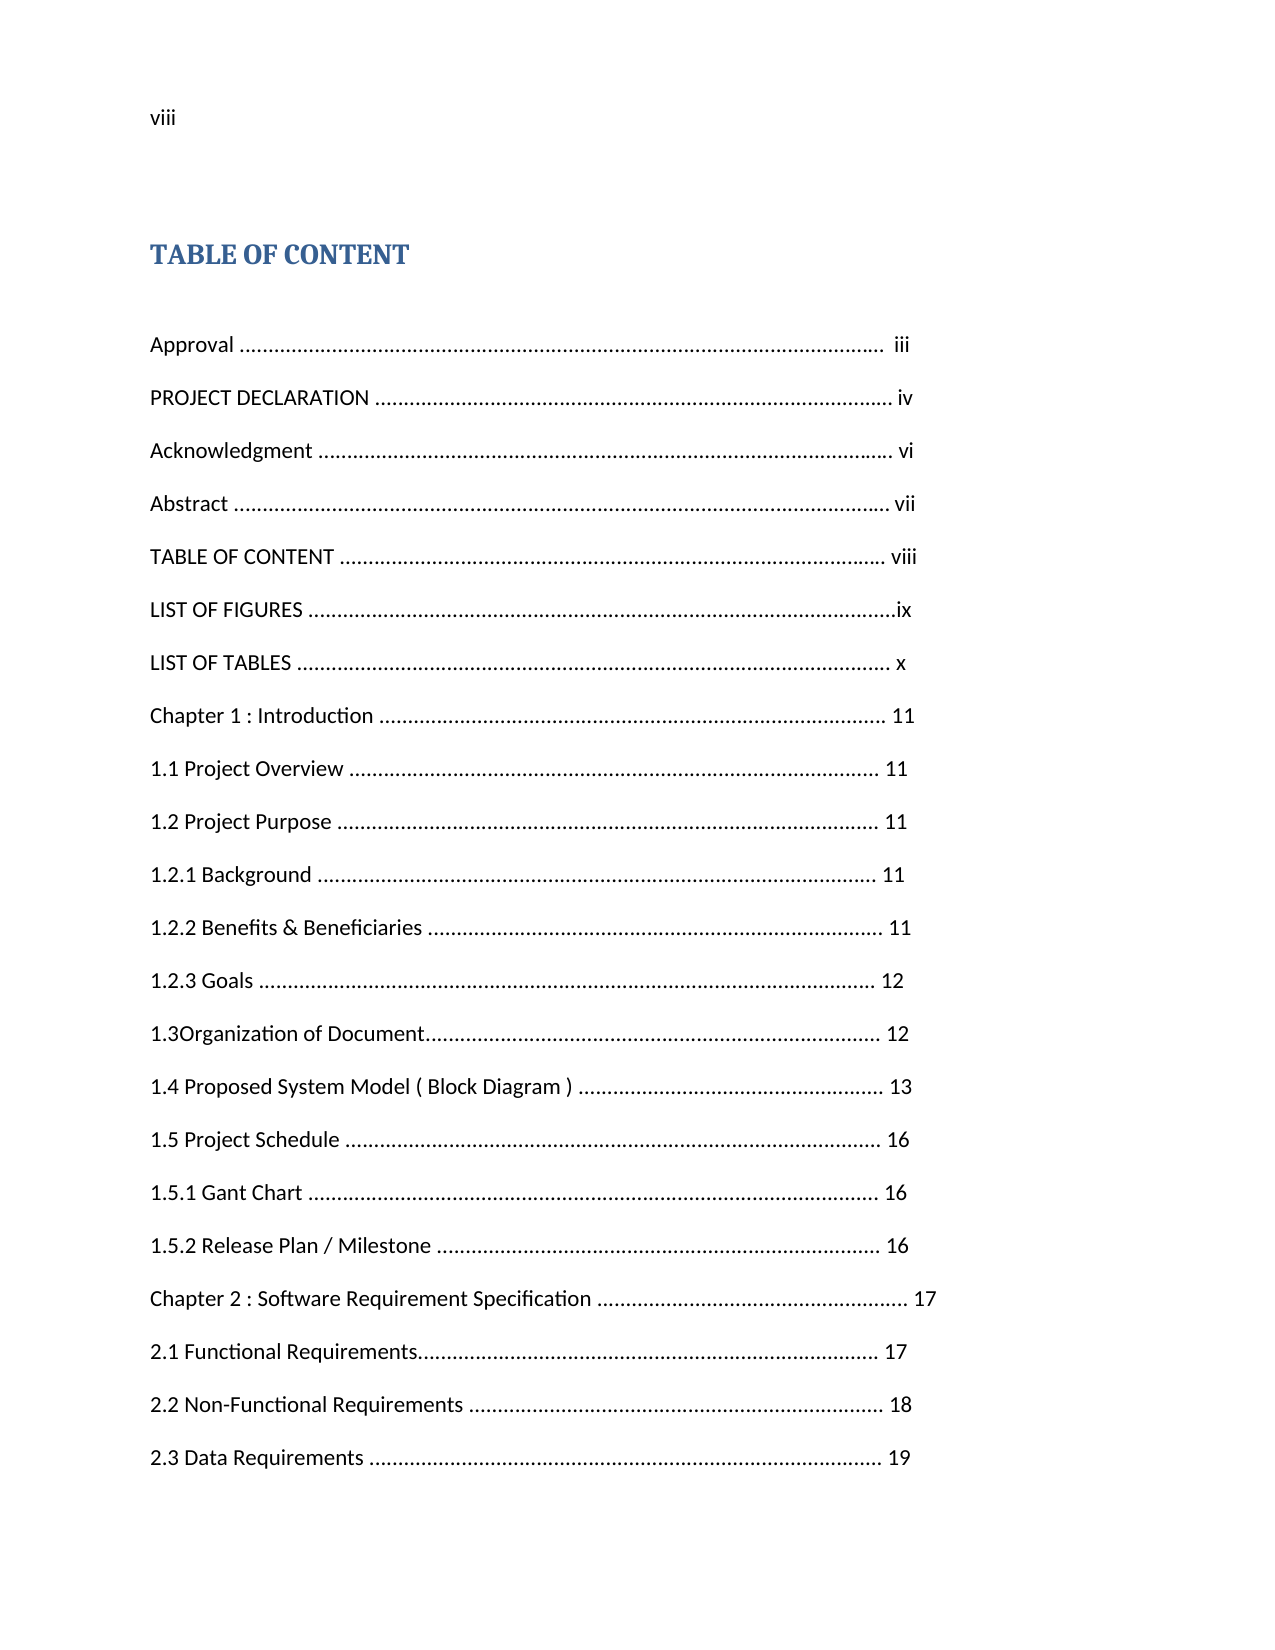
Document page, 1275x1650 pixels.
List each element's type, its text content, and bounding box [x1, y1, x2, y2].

text 1.2.3 Goals ........................................................................................................... 12 [150, 966, 1125, 994]
text 1.4 Proposed System Model ( Block Diagram ) ..................................................... 13 [150, 1072, 1125, 1100]
text Acknowledgment ...............................................................................................….. vi [150, 436, 1125, 464]
text 2.2 Non-Functional Requirements ........................................................................ 18 [150, 1391, 1125, 1418]
text Chapter 2 : Software Requirement Specification ...................................................... 17 [150, 1284, 1125, 1312]
text LIST OF TABLES ....................................................................................................... x [150, 648, 1125, 676]
text 2.1 Functional Requirements................................................................................ 17 [150, 1337, 1125, 1366]
text 1.5 Project Schedule ............................................................................................. 16 [150, 1125, 1125, 1153]
text LIST OF FIGURES ......................................................................................................ix [150, 595, 1125, 623]
text 1.2.2 Benefits & Beneficiaries ............................................................................... 11 [150, 913, 1125, 941]
text Chapter 1 : Introduction ........................................................................................ 11 [150, 701, 1125, 729]
text 2.3 Data Requirements ......................................................................................... 19 [150, 1443, 1125, 1472]
text 1.5.2 Release Plan / Milestone ............................................................................. 16 [150, 1231, 1125, 1259]
text PROJECT DECLARATION .......................................................................................… iv [150, 383, 1125, 411]
text Approval .............................................................................................................… iii [150, 330, 1125, 358]
subtitle TABLE OF CONTENT [150, 238, 1125, 272]
text Abstract ...............................................................................................................… vii [150, 489, 1125, 517]
text 1.5.1 Gant Chart ................................................................................................... 16 [150, 1178, 1125, 1206]
text 1.1 Project Overview ............................................................................................ 11 [150, 754, 1125, 782]
text 1.2 Project Purpose .............................................................................................. 11 [150, 807, 1125, 835]
text 1.2.1 Background ................................................................................................. 11 [150, 860, 1125, 888]
text 1.3Organization of Document............................................................................... 12 [150, 1019, 1125, 1047]
text TABLE OF CONTENT ..........................................................................................….. viii [150, 542, 1125, 570]
